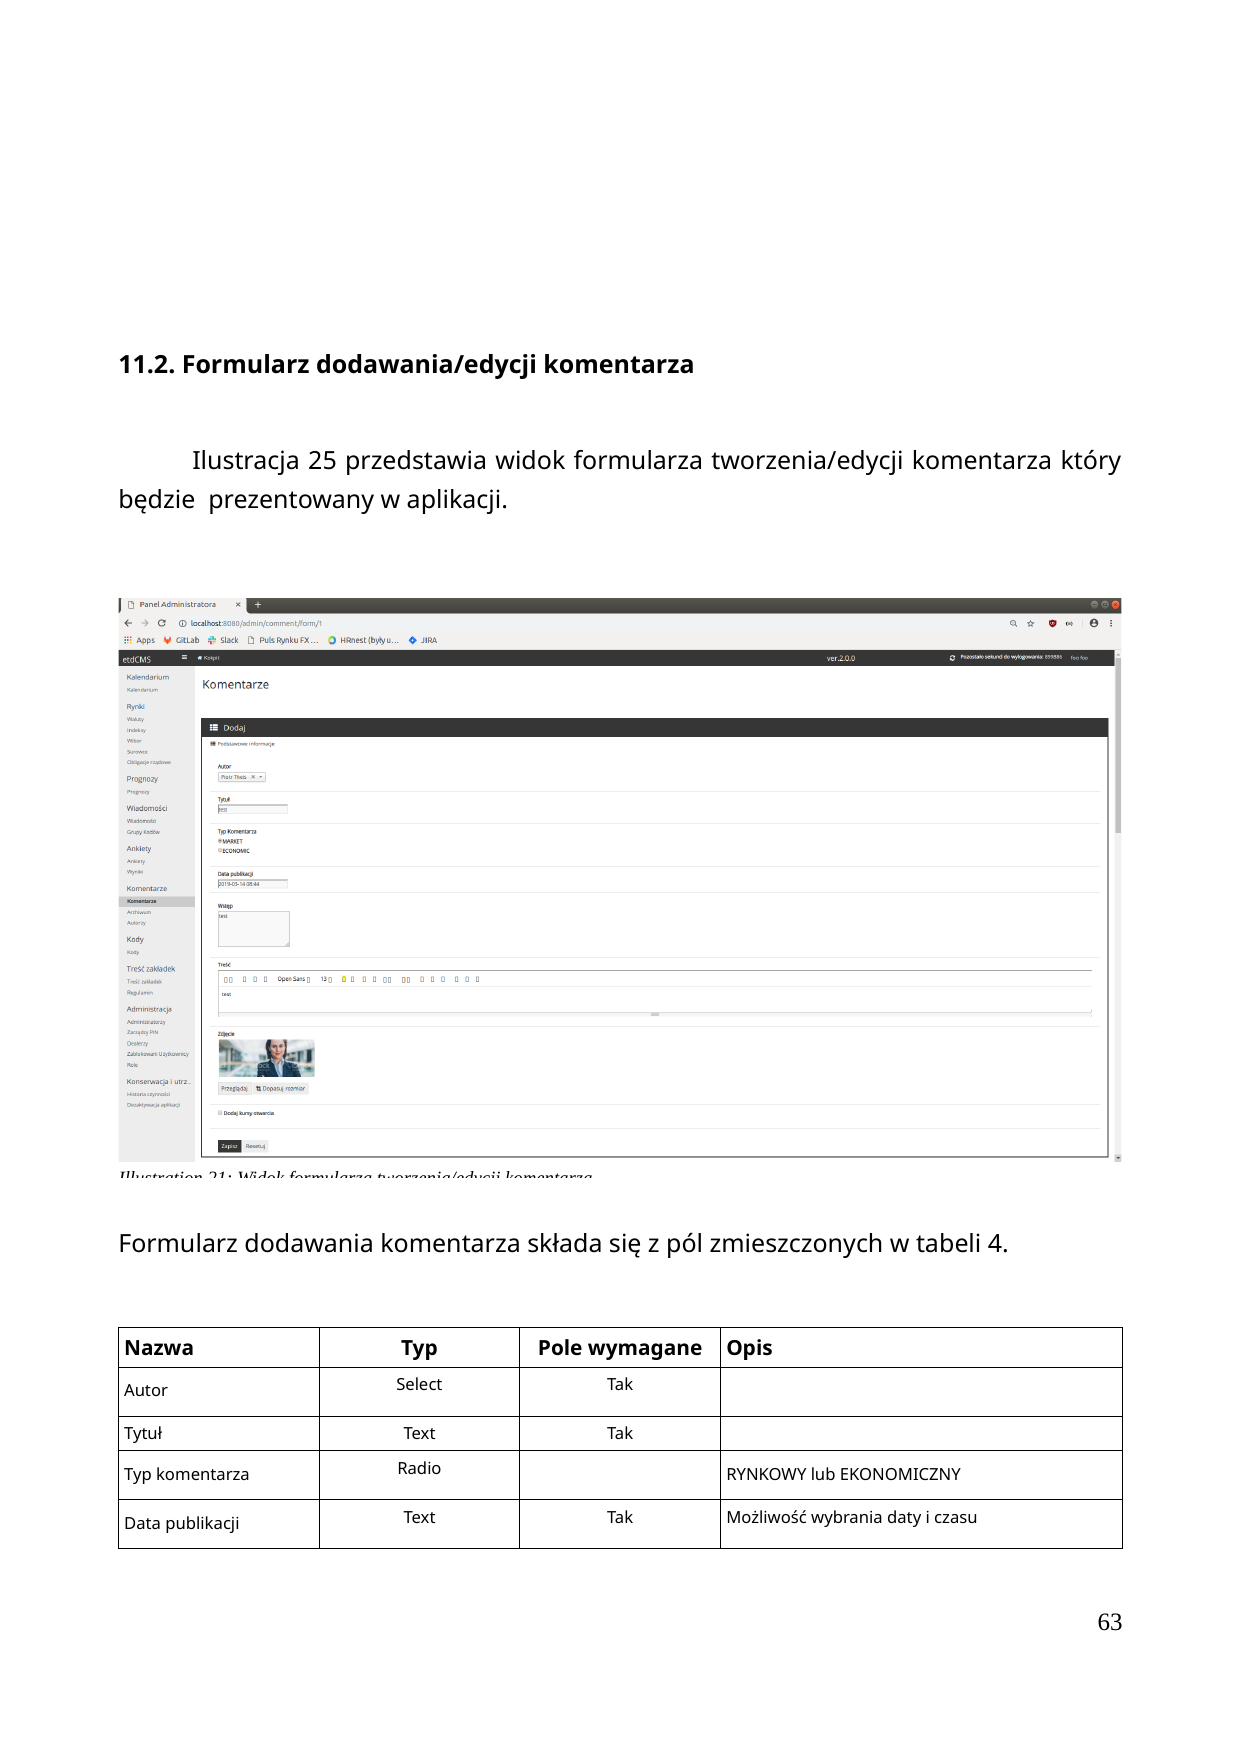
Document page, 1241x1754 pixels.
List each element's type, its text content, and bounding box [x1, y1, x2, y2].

table_cell Text [320, 1500, 519, 1548]
table_cell Radio [320, 1451, 519, 1499]
table_cell Autor [119, 1368, 319, 1416]
table_cell [520, 1451, 720, 1499]
table_cell Select [320, 1368, 519, 1416]
text Formularz dodawania komentarza składa się z pól zmieszczonych w tabeli 4. [118, 1225, 1122, 1259]
subtitle 11.2. Formularz dodawania/edycji komentarza [118, 346, 1122, 380]
table_cell Typ komentarza [119, 1451, 319, 1499]
table_cell Data publikacji [119, 1500, 319, 1548]
picture [118, 598, 1122, 1162]
table_header Opis [721, 1328, 1122, 1367]
text Ilustracja 25 przedstawia widok formularza tworzenia/edycji komentarza który będzie prezentowany w aplikacji. [118, 443, 1122, 516]
table_cell Możliwość wybrania daty i czasu [721, 1500, 1122, 1548]
table_header Nazwa [119, 1328, 319, 1367]
table_cell RYNKOWY lub EKONOMICZNY [721, 1451, 1122, 1499]
table_cell Text [320, 1417, 519, 1450]
table_header Typ [320, 1328, 519, 1367]
table_cell Tak [520, 1417, 720, 1450]
table_cell [721, 1368, 1122, 1416]
text Illustration 21: Widok formularza tworzenia/edycji komentarza [118, 1162, 1122, 1178]
table_header Pole wymagane [520, 1328, 720, 1367]
table_cell Tak [520, 1500, 720, 1548]
table_cell [721, 1417, 1122, 1450]
table_cell Tytuł [119, 1417, 319, 1450]
table_cell Tak [520, 1368, 720, 1416]
